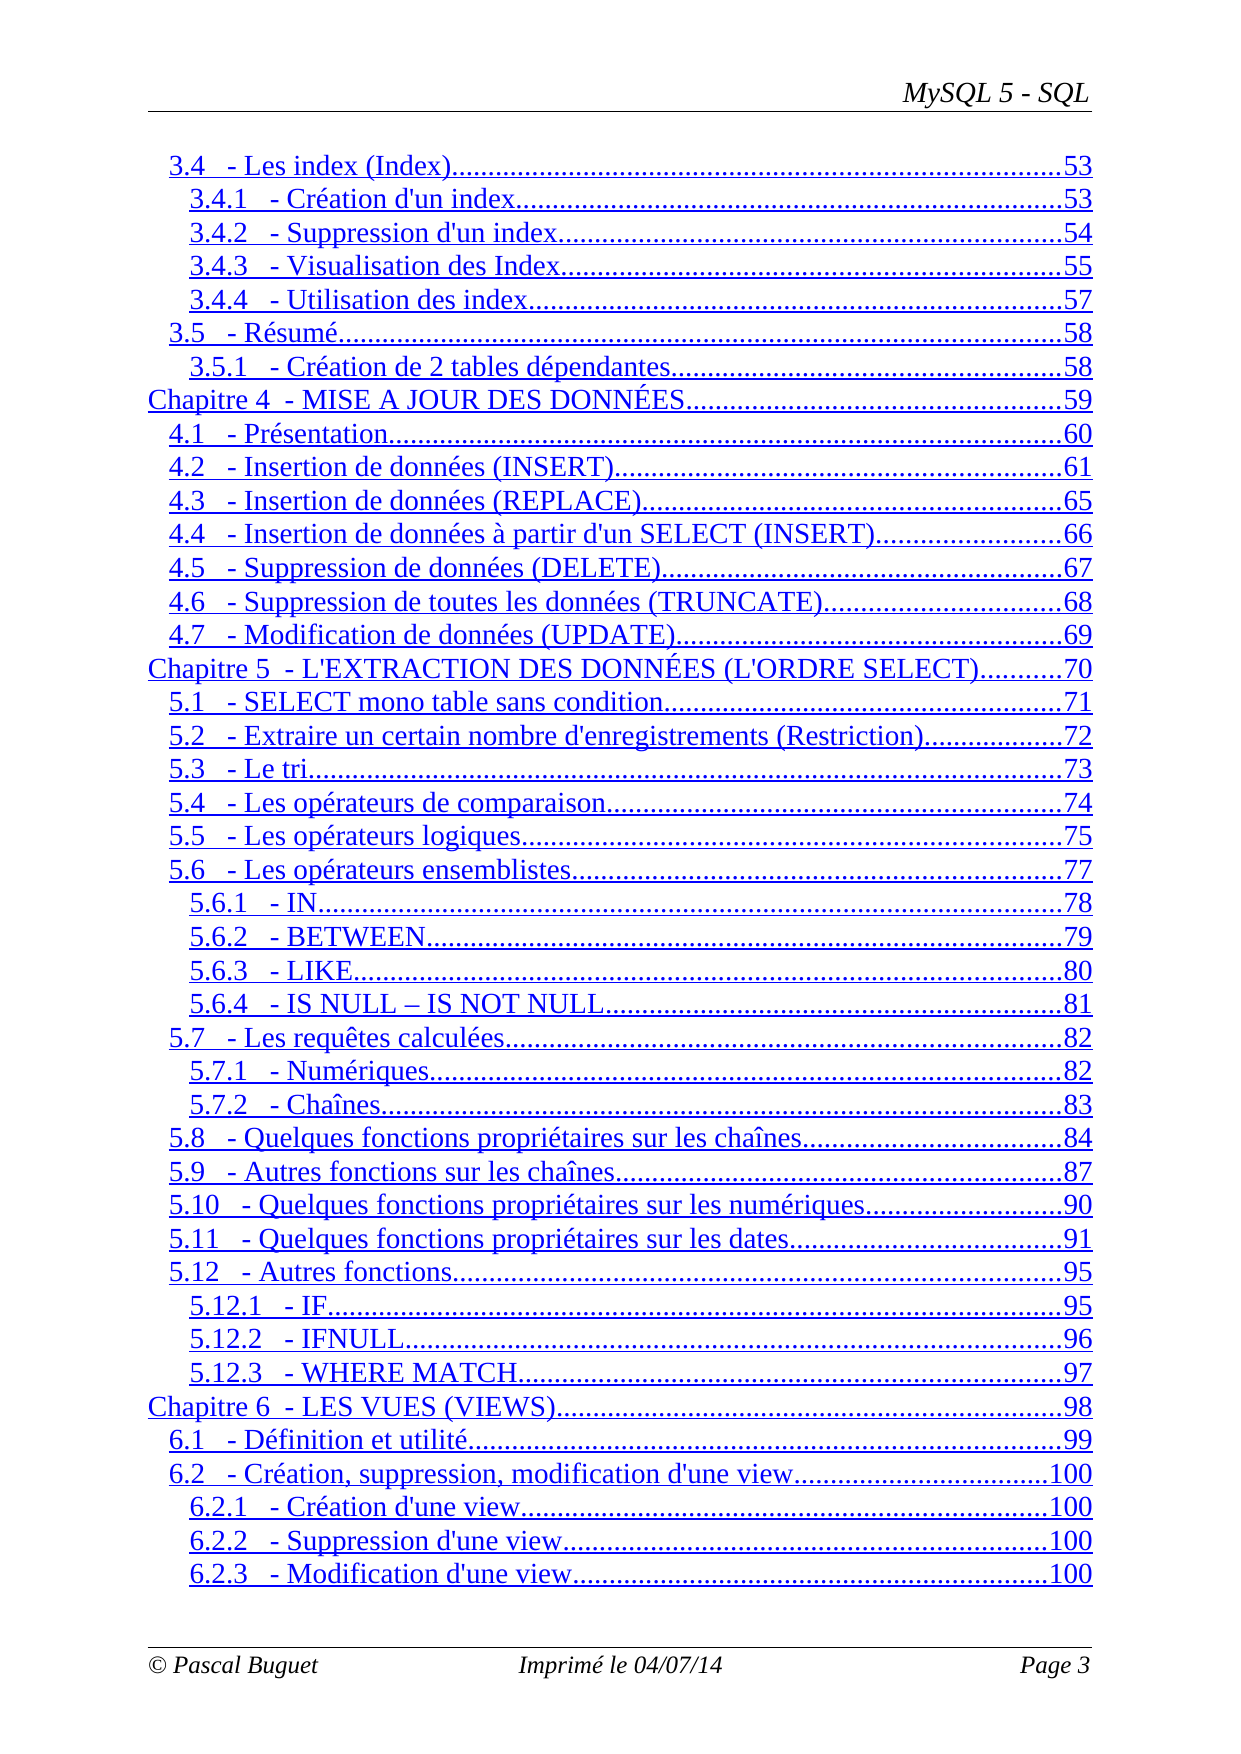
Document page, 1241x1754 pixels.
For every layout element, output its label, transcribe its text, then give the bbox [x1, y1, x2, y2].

text 5.2 - Extraire un certain nombre d'enregistrements (Restriction) 72 [168, 718, 1092, 747]
text 5.5 - Les opérateurs logiques 75 [168, 818, 1092, 848]
text 5.12.2 - IFNULL 96 [189, 1322, 1092, 1351]
text Chapitre 6 - LES VUES (VIEWS) 98 [148, 1389, 1092, 1418]
text 6.2 - Création, suppression, modification d'une view 100 [168, 1456, 1092, 1485]
text 3.4.1 - Création d'un index 53 [189, 181, 1092, 210]
text 4.2 - Insertion de données (INSERT) 61 [168, 449, 1092, 479]
text [168, 781, 1092, 785]
text 3.4.2 - Suppression d'un index 54 [189, 215, 1092, 244]
text 5.6.3 - LIKE 80 [189, 953, 1092, 982]
text 5.6.2 - BETWEEN 79 [189, 919, 1092, 948]
text 6.2.1 - Création d'une view 100 [189, 1489, 1092, 1518]
text 5.12.1 - IF 95 [189, 1288, 1092, 1317]
text Chapitre 5 - L'EXTRACTION DES DONNÉES (L'ORDRE SELECT) 70 [148, 651, 1092, 680]
text 5.12.3 - WHERE MATCH 97 [189, 1355, 1092, 1384]
text 5.6 - Les opérateurs ensemblistes 77 [168, 852, 1092, 881]
text [168, 1150, 1092, 1154]
text [168, 345, 1092, 349]
text 5.11 - Quelques fonctions propriétaires sur les dates 91 [168, 1221, 1092, 1250]
text 3.5.1 - Création de 2 tables dépendantes 58 [189, 349, 1092, 378]
text 5.7.1 - Numériques 82 [189, 1053, 1092, 1082]
text 5.6.1 - IN 78 [189, 886, 1092, 915]
text 4.4 - Insertion de données à partir d'un SELECT (INSERT) 66 [168, 517, 1092, 546]
text [168, 647, 1092, 651]
text 4.3 - Insertion de données (REPLACE) 65 [168, 483, 1092, 512]
text [168, 1217, 1092, 1221]
text 6.1 - Définition et utilité 99 [168, 1422, 1092, 1451]
text [168, 714, 1092, 718]
text 5.12 - Autres fonctions 95 [168, 1254, 1092, 1284]
text 6.2.2 - Suppression d'une view 100 [189, 1523, 1092, 1552]
text [168, 513, 1092, 517]
text 3.4 - Les index (Index) 53 [168, 148, 1092, 177]
text 4.1 - Présentation 60 [168, 416, 1092, 445]
text 4.5 - Suppression de données (DELETE) 67 [168, 550, 1092, 579]
text 5.1 - SELECT mono table sans condition 71 [168, 684, 1092, 713]
text 3.5 - Résumé 58 [168, 315, 1092, 344]
text 5.9 - Autres fonctions sur les chaînes 87 [168, 1154, 1092, 1183]
text 5.7 - Les requêtes calculées 82 [168, 1020, 1092, 1049]
text 5.3 - Le tri 73 [168, 751, 1092, 780]
text [168, 1452, 1092, 1456]
text [168, 882, 1092, 886]
text 5.7.2 - Chaînes 83 [189, 1087, 1092, 1116]
text 5.10 - Quelques fonctions propriétaires sur les numériques 90 [168, 1187, 1092, 1216]
text 5.6.4 - IS NULL – IS NOT NULL 81 [189, 986, 1092, 1015]
text 3.4.4 - Utilisation des index 57 [189, 282, 1092, 311]
text Chapitre 4 - MISE A JOUR DES DONNÉES 59 [148, 382, 1092, 411]
text 3.4.3 - Visualisation des Index 55 [189, 248, 1092, 277]
text [168, 580, 1092, 584]
text 4.7 - Modification de données (UPDATE) 69 [168, 617, 1092, 646]
text 4.6 - Suppression de toutes les données (TRUNCATE) 68 [168, 584, 1092, 613]
text 5.8 - Quelques fonctions propriétaires sur les chaînes 84 [168, 1120, 1092, 1149]
text 5.4 - Les opérateurs de comparaison 74 [168, 785, 1092, 814]
text 6.2.3 - Modification d'une view 100 [189, 1556, 1092, 1585]
